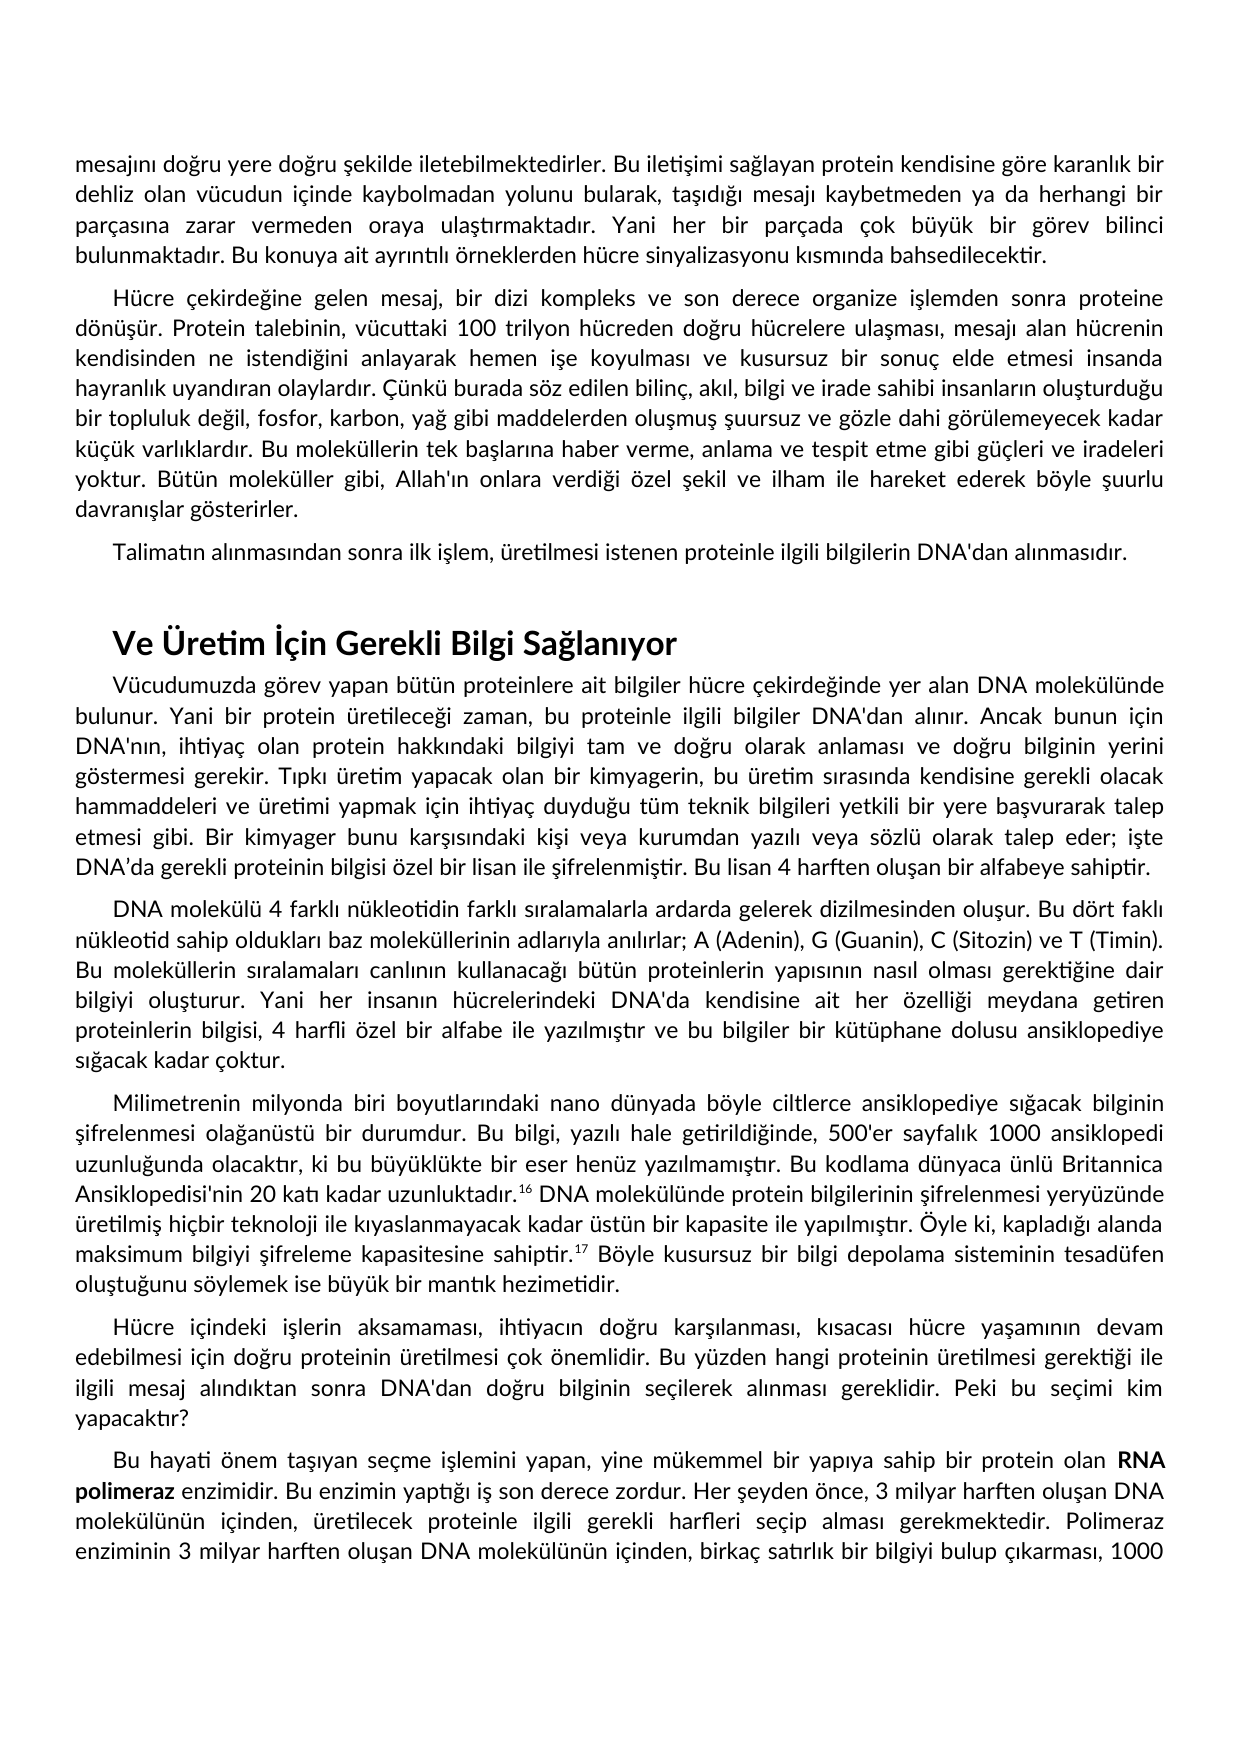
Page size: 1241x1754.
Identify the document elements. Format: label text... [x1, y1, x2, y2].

text Milimetrenin milyonda biri boyutlarındaki nano dünyada böyle ciltlerce ansiklopediye sığacak bilginin şifrelenmesi olağanüstü bir durumdur. Bu bilgi, yazılı hale getirildiğinde, 500'er sayfalık 1000 ansiklopedi uzunluğunda olacaktır, ki bu büyüklükte bir eser henüz yazılmamıştır. Bu kodlama dünyaca ünlü Britannica Ansiklopedisi'nin 20 katı kadar uzunluktadır.16 DNA molekülünde protein bilgilerinin şifrelenmesi yeryüzünde üretilmiş hiçbir teknoloji ile kıyaslanmayacak kadar üstün bir kapasite ile yapılmıştır. Öyle ki, kapladığı alanda maksimum bilgiyi şifreleme kapasitesine sahiptir.17 Böyle kusursuz bir bilgi depolama sisteminin tesadüfen oluştuğunu söylemek ise büyük bir mantık hezimetidir. [75, 1089, 1165, 1298]
text DNA molekülü 4 farklı nükleotidin farklı sıralamalarla ardarda gelerek dizilmesinden oluşur. Bu dört faklı nükleotid sahip oldukları baz moleküllerinin adlarıyla anılırlar; A (Adenin), G (Guanin), C (Sitozin) ve T (Timin). Bu moleküllerin sıralamaları canlının kullanacağı bütün proteinlerin yapısının nasıl olması gerektiğine dair bilgiyi oluşturur. Yani her insanın hücrelerindeki DNA'da kendisine ait her özelliği meydana getiren proteinlerin bilgisi, 4 harfli özel bir alfabe ile yazılmıştır ve bu bilgiler bir kütüphane dolusu ansiklopediye sığacak kadar çoktur. [75, 895, 1165, 1074]
text Bu hayati önem taşıyan seçme işlemini yapan, yine mükemmel bir yapıya sahip bir protein olan RNA polimeraz enzimidir. Bu enzimin yaptığı iş son derece zordur. Her şeyden önce, 3 milyar harften oluşan DNA molekülünün içinden, üretilecek proteinle ilgili gerekli harfleri seçip alması gerekmektedir. Polimeraz enziminin 3 milyar harften oluşan DNA molekülünün içinden, birkaç satırlık bir bilgiyi bulup çıkarması, 1000 [75, 1446, 1165, 1564]
text Hücre içindeki işlerin aksamaması, ihtiyacın doğru karşılanması, kısacası hücre yaşamının devam edebilmesi için doğru proteinin üretilmesi çok önemlidir. Bu yüzden hangi proteinin üretilmesi gerektiği ile ilgili mesaj alındıktan sonra DNA'dan doğru bilginin seçilerek alınması gereklidir. Peki bu seçimi kim yapacaktır? [75, 1313, 1165, 1431]
subtitle Ve Üretim İçin Gerekli Bilgi Sağlanıyor [112, 623, 1165, 663]
text Hücre çekirdeğine gelen mesaj, bir dizi kompleks ve son derece organize işlemden sonra proteine dönüşür. Protein talebinin, vücuttaki 100 trilyon hücreden doğru hücrelere ulaşması, mesajı alan hücrenin kendisinden ne istendiğini anlayarak hemen işe koyulması ve kusursuz bir sonuç elde etmesi insanda hayranlık uyandıran olaylardır. Çünkü burada söz edilen bilinç, akıl, bilgi ve irade sahibi insanların oluşturduğu bir topluluk değil, fosfor, karbon, yağ gibi maddelerden oluşmuş şuursuz ve gözle dahi görülemeyecek kadar küçük varlıklardır. Bu moleküllerin tek başlarına haber verme, anlama ve tespit etme gibi güçleri ve iradeleri yoktur. Bütün moleküller gibi, Allah'ın onlara verdiği özel şekil ve ilham ile hareket ederek böyle şuurlu davranışlar gösterirler. [75, 283, 1165, 522]
text Vücudumuzda görev yapan bütün proteinlere ait bilgiler hücre çekirdeğinde yer alan DNA molekülünde bulunur. Yani bir protein üretileceği zaman, bu proteinle ilgili bilgiler DNA'dan alınır. Ancak bunun için DNA'nın, ihtiyaç olan protein hakkındaki bilgiyi tam ve doğru olarak anlaması ve doğru bilginin yerini göstermesi gerekir. Tıpkı üretim yapacak olan bir kimyagerin, bu üretim sırasında kendisine gerekli olacak hammaddeleri ve üretimi yapmak için ihtiyaç duyduğu tüm teknik bilgileri yetkili bir yere başvurarak talep etmesi gibi. Bir kimyager bunu karşısındaki kişi veya kurumdan yazılı veya sözlü olarak talep eder; işte DNA’da gerekli proteinin bilgisi özel bir lisan ile şifrelenmiştir. Bu lisan 4 harften oluşan bir alfabeye sahiptir. [75, 671, 1165, 880]
text mesajını doğru yere doğru şekilde iletebilmektedirler. Bu iletişimi sağlayan protein kendisine göre karanlık bir dehliz olan vücudun içinde kaybolmadan yolunu bularak, taşıdığı mesajı kaybetmeden ya da herhangi bir parçasına zarar vermeden oraya ulaştırmaktadır. Yani her bir parçada çok büyük bir görev bilinci bulunmaktadır. Bu konuya ait ayrıntılı örneklerden hücre sinyalizasyonu kısmında bahsedilecektir. [75, 150, 1165, 268]
text Talimatın alınmasından sonra ilk işlem, üretilmesi istenen proteinle ilgili bilgilerin DNA'dan alınmasıdır. [75, 537, 1165, 565]
